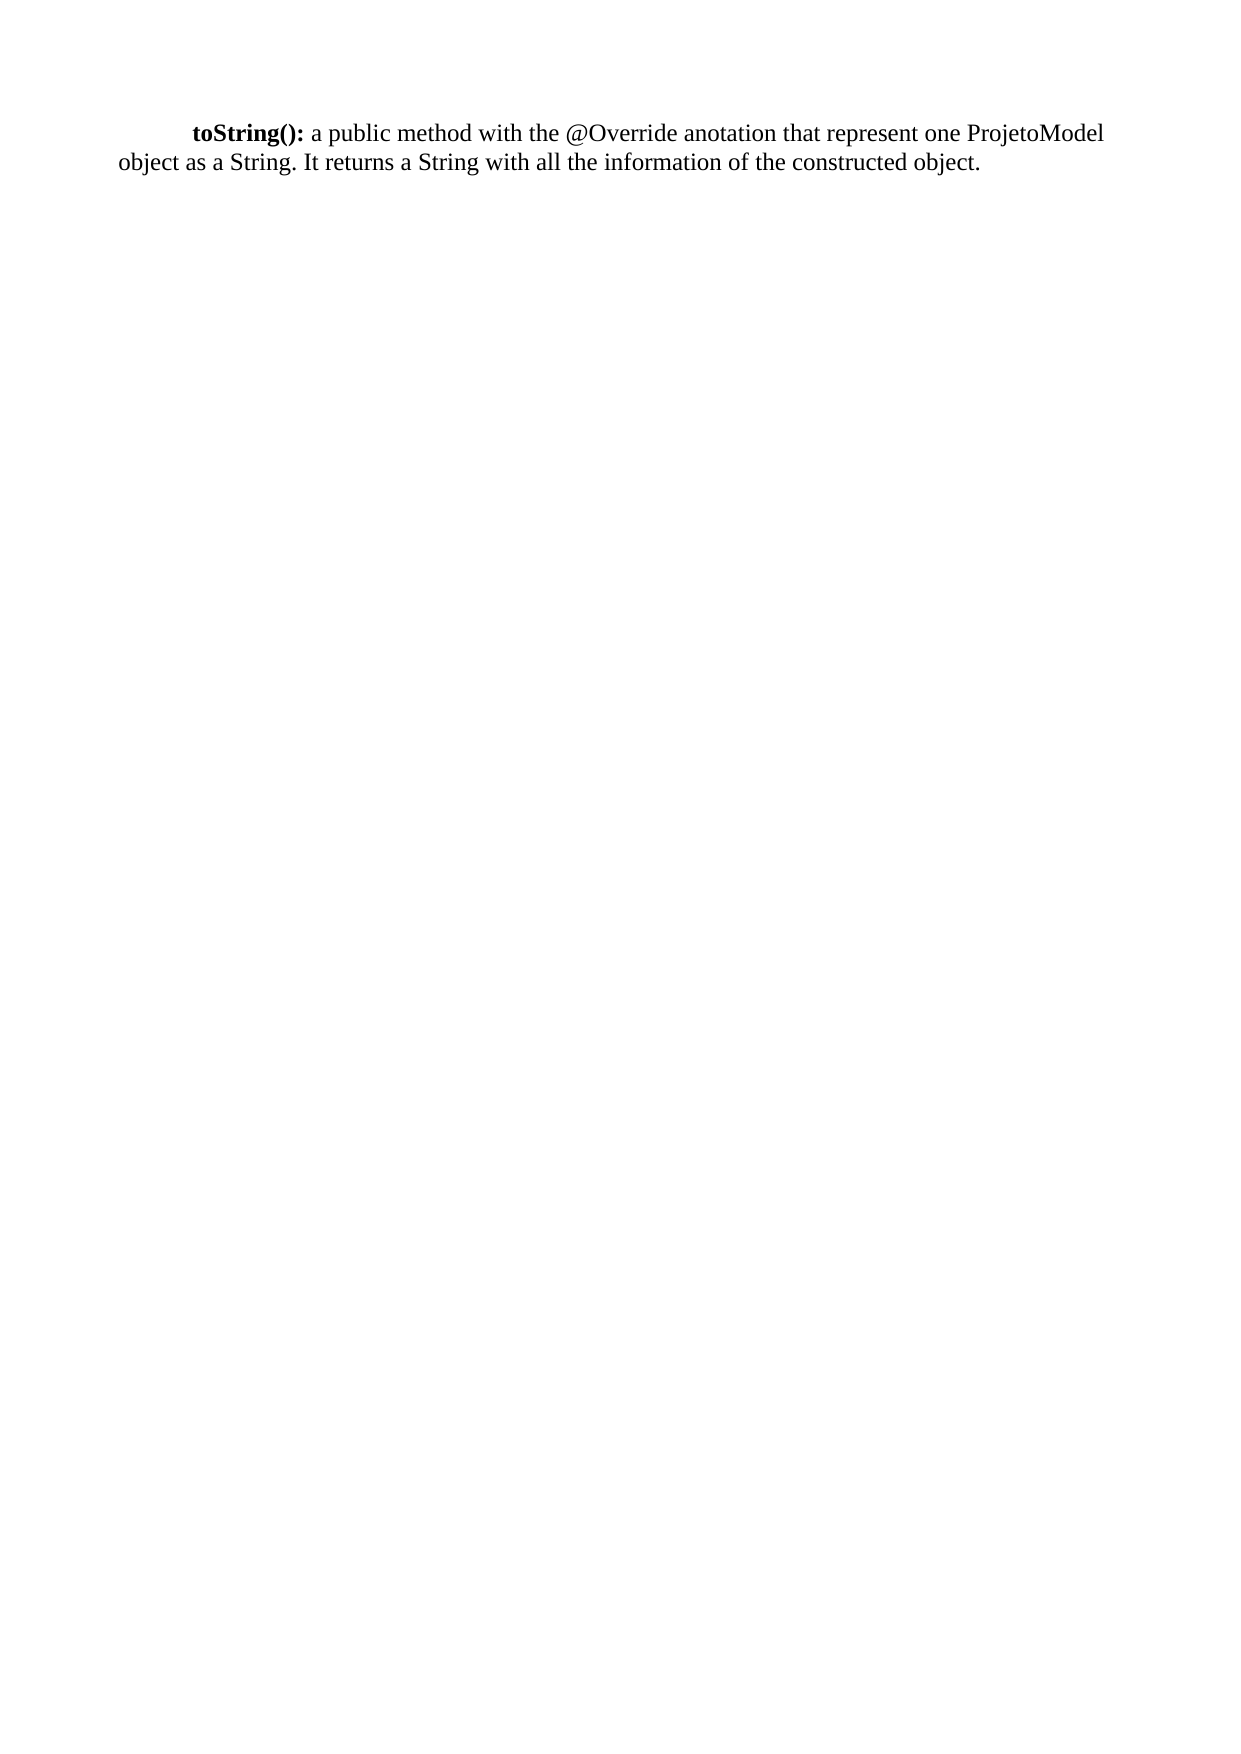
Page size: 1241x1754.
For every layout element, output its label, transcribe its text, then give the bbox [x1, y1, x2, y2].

text toString(): a public method with the @Override anotation that represent one ProjetoModel object as a String. It returns a String with all the information of the constructed object. [118, 118, 1122, 176]
